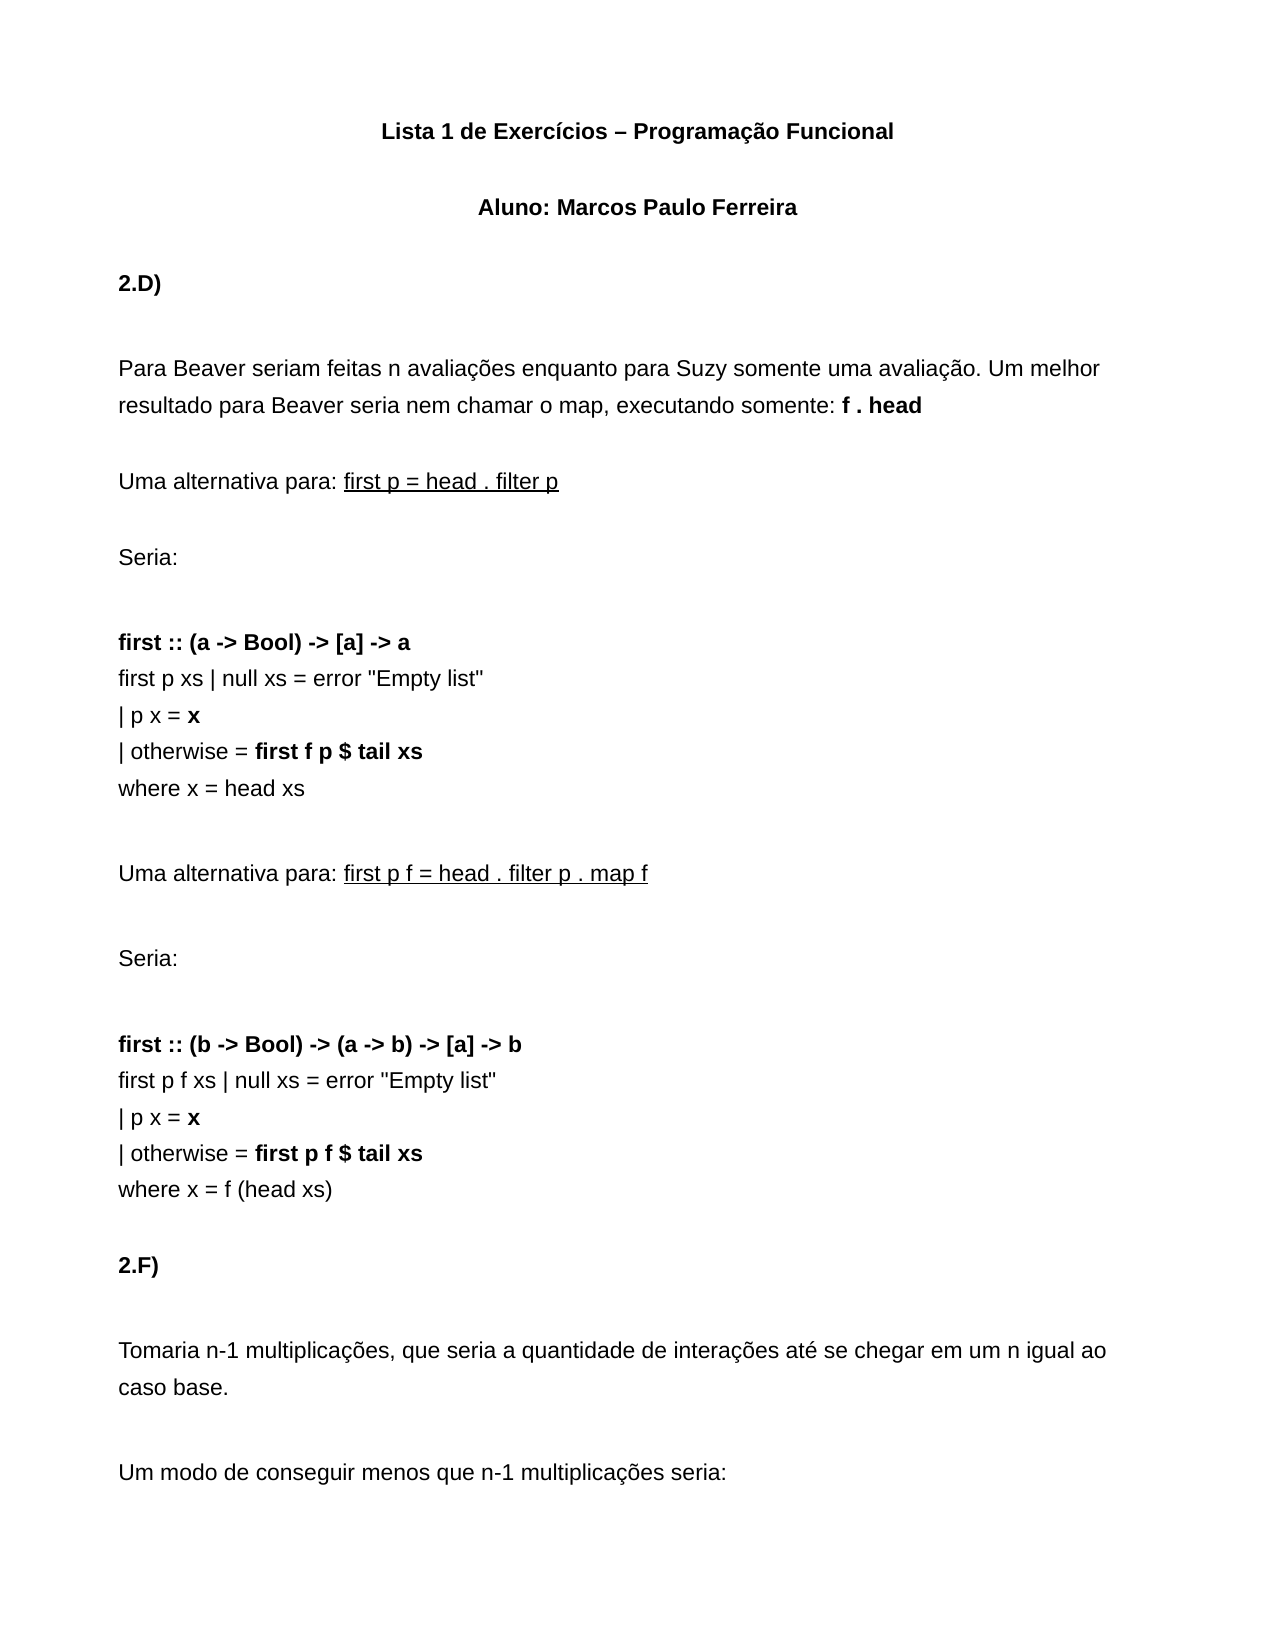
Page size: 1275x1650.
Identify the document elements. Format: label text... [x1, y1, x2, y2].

text Lista 1 de Exercícios – Programação Funcional [118, 118, 1157, 144]
text Seria: [118, 945, 1157, 972]
text | p x = x [118, 702, 1157, 728]
text first p xs | null xs = error "Empty list" [118, 665, 1157, 692]
text 2.D) [118, 270, 1157, 296]
text Tomaria n-1 multiplicações, que seria a quantidade de interações até se chegar em um n igual ao caso base. [118, 1337, 1157, 1400]
text Uma alternativa para: first p f = head . filter p . map f [118, 860, 1157, 886]
text first :: (a -> Bool) -> [a] -> a [118, 629, 1157, 655]
text where x = head xs [118, 774, 1157, 801]
text Um modo de conseguir menos que n-1 multiplicações seria: [118, 1459, 1157, 1486]
text 2.F) [118, 1252, 1157, 1278]
text first :: (b -> Bool) -> (a -> b) -> [a] -> b [118, 1031, 1157, 1057]
text | otherwise = first p f $ tail xs [118, 1140, 1157, 1166]
text Para Beaver seriam feitas n avaliações enquanto para Suzy somente uma avaliação. Um melhor resultado para Beaver seria nem chamar o map, executando somente: f . head [118, 355, 1157, 418]
text | otherwise = first f p $ tail xs [118, 738, 1157, 764]
text Aluno: Marcos Paulo Ferreira [118, 194, 1157, 220]
text first p f xs | null xs = error "Empty list" [118, 1067, 1157, 1093]
text Uma alternativa para: first p = head . filter p [118, 468, 1157, 494]
text where x = f (head xs) [118, 1176, 1157, 1202]
text Seria: [118, 544, 1157, 570]
text | p x = x [118, 1103, 1157, 1130]
